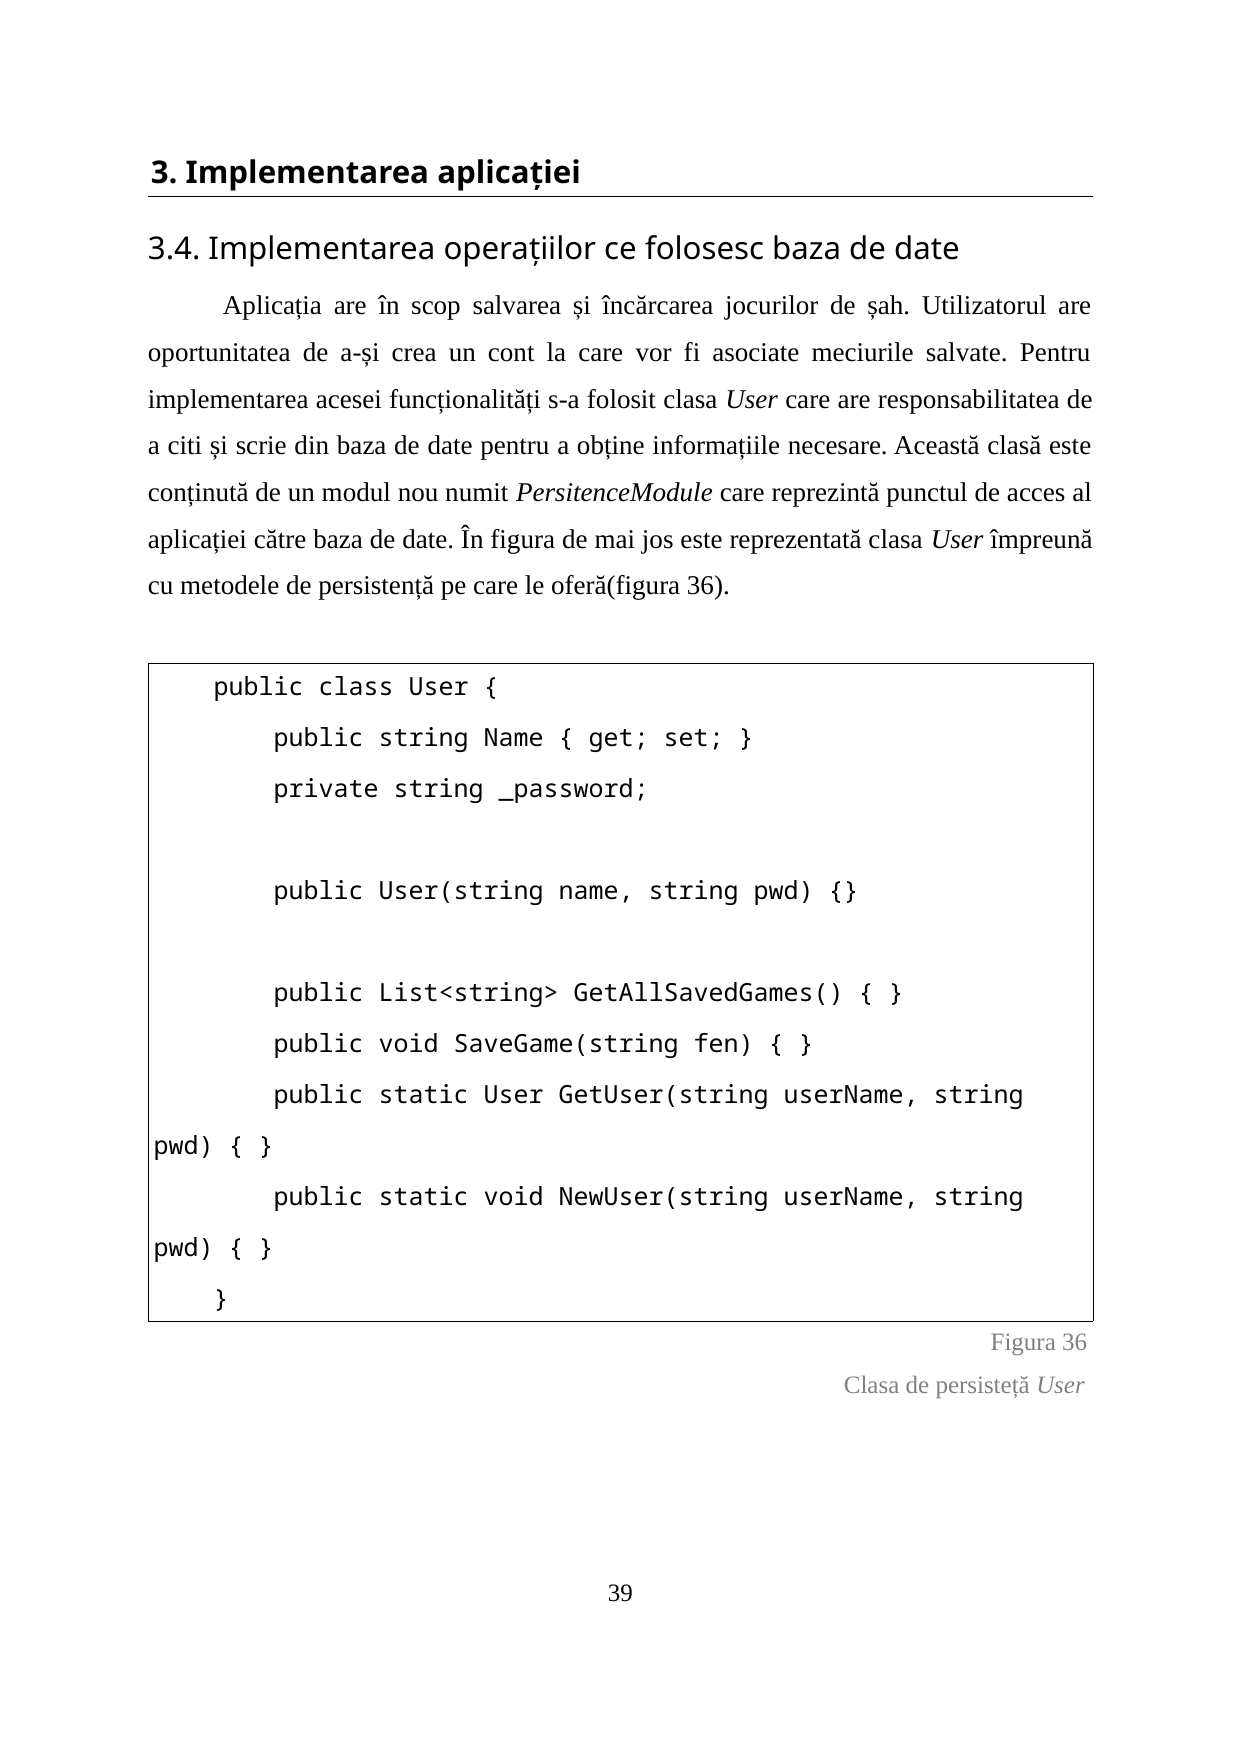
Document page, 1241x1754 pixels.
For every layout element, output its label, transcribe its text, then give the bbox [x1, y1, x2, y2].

text 3.4. Implementarea operațiilor ce folosesc baza de date [148, 226, 1093, 268]
table_header public class User { public string Name { get; set; } private string _password; public User(string name, string pwd) {} public List<string> GetAllSavedGames() { } public void SaveGame(string fen) { } public static User GetUser(string userName, string pwd) { } public static void NewUser(string userName, string pwd) { } } [149, 664, 1093, 1321]
table_cell Figura 36 Clasa de persisteță User [148, 1322, 1093, 1404]
text Aplicația are în scop salvarea și încărcarea jocurilor de șah. Utilizatorul are oportunitatea de a-și crea un cont la care vor fi asociate meciurile salvate. Pentru implementarea acesei funcționalități s-a folosit clasa User care are responsabilitatea de a citi și scrie din baza de date pentru a obține informațiile necesare. Această clasă este conținută de un modul nou numit PersitenceModule care reprezintă punctul de acces al aplicației către baza de date. În figura de mai jos este reprezentată clasa User împreună cu metodele de persistență pe care le oferă(figura 36). [148, 289, 1093, 601]
